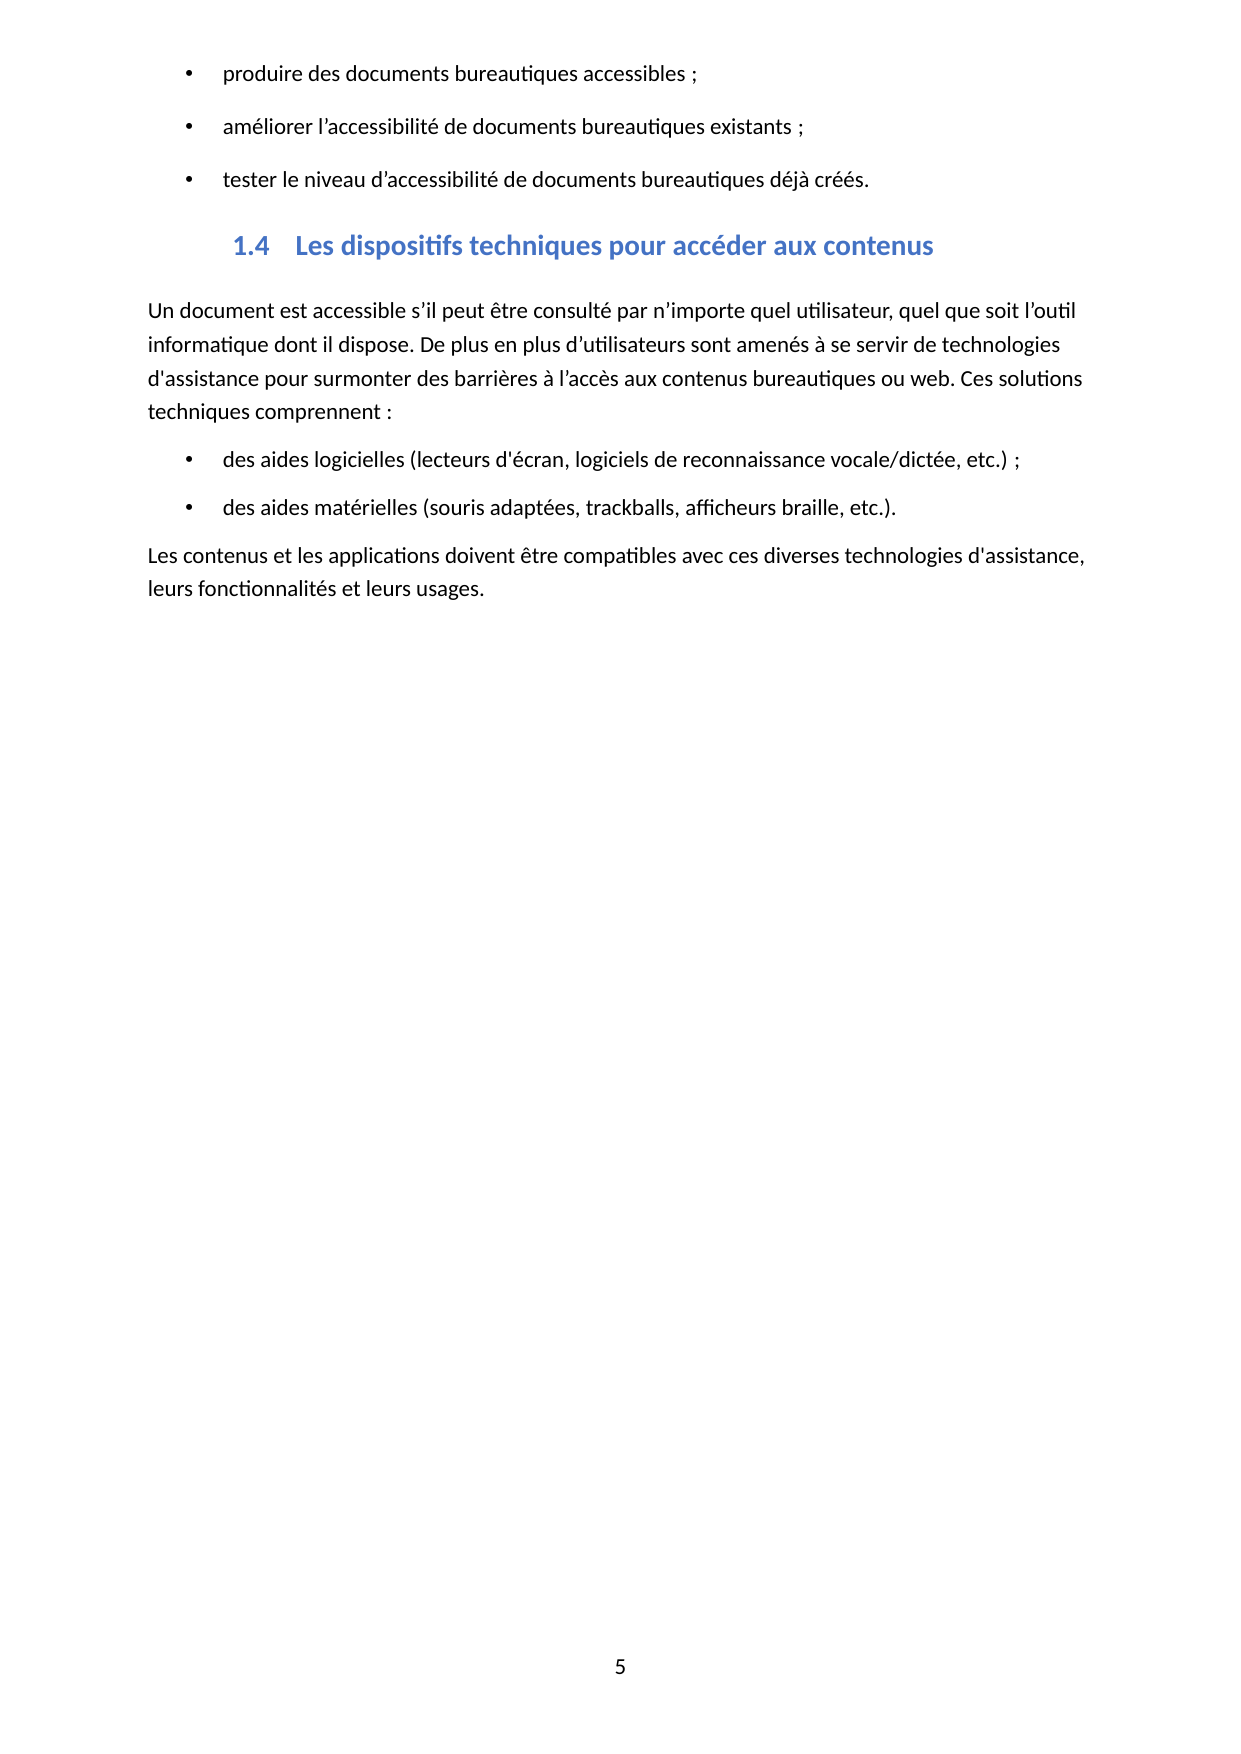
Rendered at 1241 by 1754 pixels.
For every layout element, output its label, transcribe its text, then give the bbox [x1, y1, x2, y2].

list produire des documents bureautiques accessibles ; [185, 59, 1093, 87]
text Les contenus et les applications doivent être compatibles avec ces diverses technologies d'assistance, leurs fonctionnalités et leurs usages. [148, 542, 1093, 602]
subtitle Les dispositifs techniques pour accéder aux contenus [226, 227, 1093, 262]
list des aides matérielles (souris adaptées, trackballs, afficheurs braille, etc.). [185, 493, 1093, 522]
list tester le niveau d’accessibilité de documents bureautiques déjà créés. [185, 165, 1093, 193]
list des aides logicielles (lecteurs d'écran, logiciels de reconnaissance vocale/dictée, etc.) ; [185, 445, 1093, 473]
text Un document est accessible s’il peut être consulté par n’importe quel utilisateur, quel que soit l’outil informatique dont il dispose. De plus en plus d’utilisateurs sont amenés à se servir de technologies d'assistance pour surmonter des barrières à l’accès aux contenus bureautiques ou web. Ces solutions techniques comprennent : [148, 297, 1093, 425]
list améliorer l’accessibilité de documents bureautiques existants ; [185, 112, 1093, 140]
